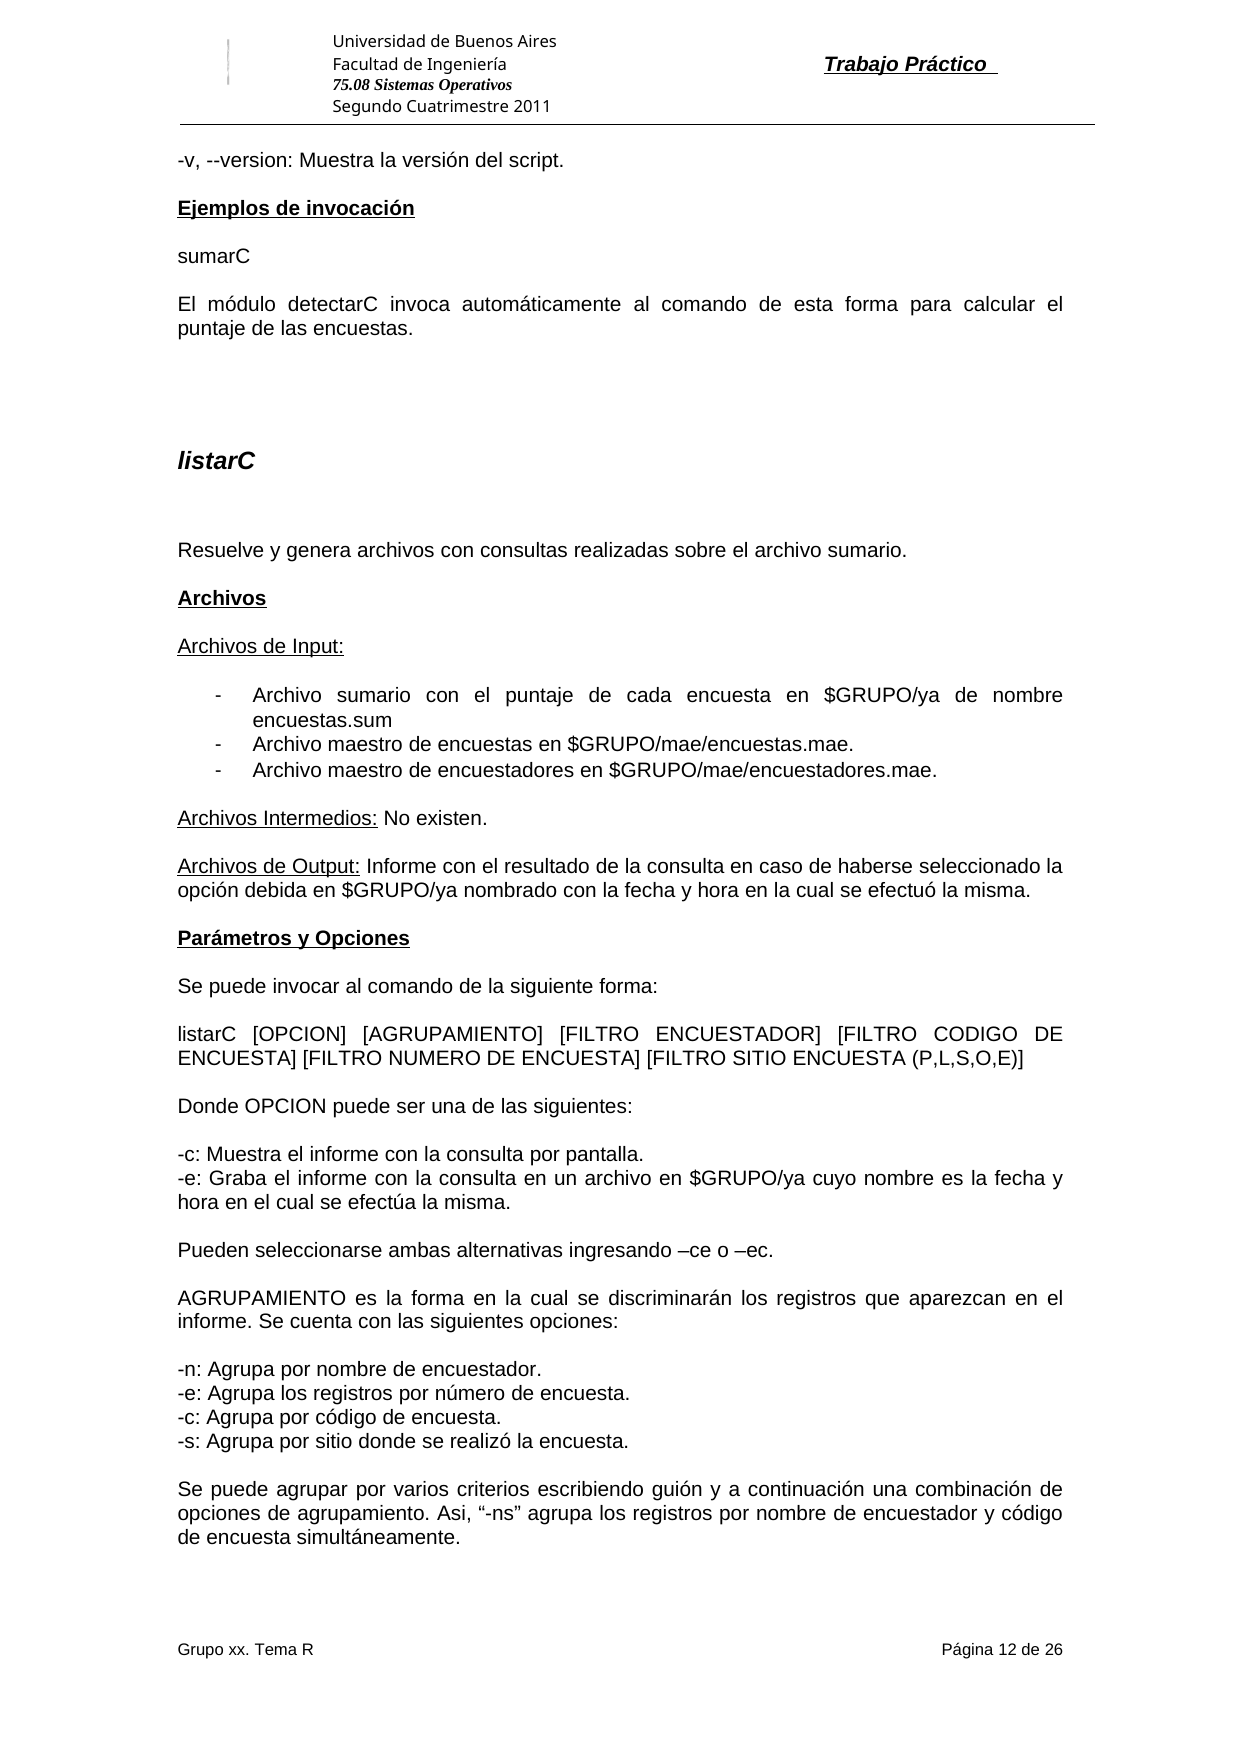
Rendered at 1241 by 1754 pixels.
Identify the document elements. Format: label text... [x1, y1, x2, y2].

text -c: Muestra el informe con la consulta por pantalla. [177, 1142, 1063, 1166]
list Archivo maestro de encuestas en $GRUPO/mae/encuestas.mae. [215, 731, 1063, 757]
text Archivos de Input: [177, 634, 1063, 658]
text Parámetros y Opciones [177, 926, 1063, 950]
text -e: Agrupa los registros por número de encuesta. [177, 1381, 1063, 1405]
text sumarC [177, 243, 1063, 267]
list Archivo maestro de encuestadores en $GRUPO/mae/encuestadores.mae. [215, 757, 1063, 782]
text AGRUPAMIENTO es la forma en la cual se discriminarán los registros que aparezcan en el informe. Se cuenta con las siguientes opciones: [177, 1285, 1063, 1333]
text Archivos de Output: Informe con el resultado de la consulta en caso de haberse seleccionado la opción debida en $GRUPO/ya nombrado con la fecha y hora en la cual se efectuó la misma. [177, 854, 1063, 902]
list Archivo sumario con el puntaje de cada encuesta en $GRUPO/ya de nombre encuestas.sum [215, 682, 1063, 731]
text Resuelve y genera archivos con consultas realizadas sobre el archivo sumario. [177, 538, 1063, 562]
text -n: Agrupa por nombre de encuestador. [177, 1357, 1063, 1381]
subtitle listarC [177, 446, 1063, 474]
text Donde OPCION puede ser una de las siguientes: [177, 1094, 1063, 1118]
text -v, --version: Muestra la versión del script. [177, 148, 1063, 172]
text Archivos [177, 586, 1063, 610]
text -e: Graba el informe con la consulta en un archivo en $GRUPO/ya cuyo nombre es la fecha y hora en el cual se efectúa la misma. [177, 1166, 1063, 1213]
text Ejemplos de invocación [177, 196, 1063, 219]
text Pueden seleccionarse ambas alternativas ingresando –ce o –ec. [177, 1237, 1063, 1261]
text Se puede agrupar por varios criterios escribiendo guión y a continuación una combinación de opciones de agrupamiento. Asi, “-ns” agrupa los registros por nombre de encuestador y código de encuesta simultáneamente. [177, 1477, 1063, 1549]
text listarC [OPCION] [AGRUPAMIENTO] [FILTRO ENCUESTADOR] [FILTRO CODIGO DE ENCUESTA] [FILTRO NUMERO DE ENCUESTA] [FILTRO SITIO ENCUESTA (P,L,S,O,E)] [177, 1022, 1063, 1070]
text -s: Agrupa por sitio donde se realizó la encuesta. [177, 1429, 1063, 1453]
text El módulo detectarC invoca automáticamente al comando de esta forma para calcular el puntaje de las encuestas. [177, 291, 1063, 339]
text -c: Agrupa por código de encuesta. [177, 1405, 1063, 1429]
text Se puede invocar al comando de la siguiente forma: [177, 974, 1063, 998]
text Archivos Intermedios: No existen. [177, 806, 1063, 830]
